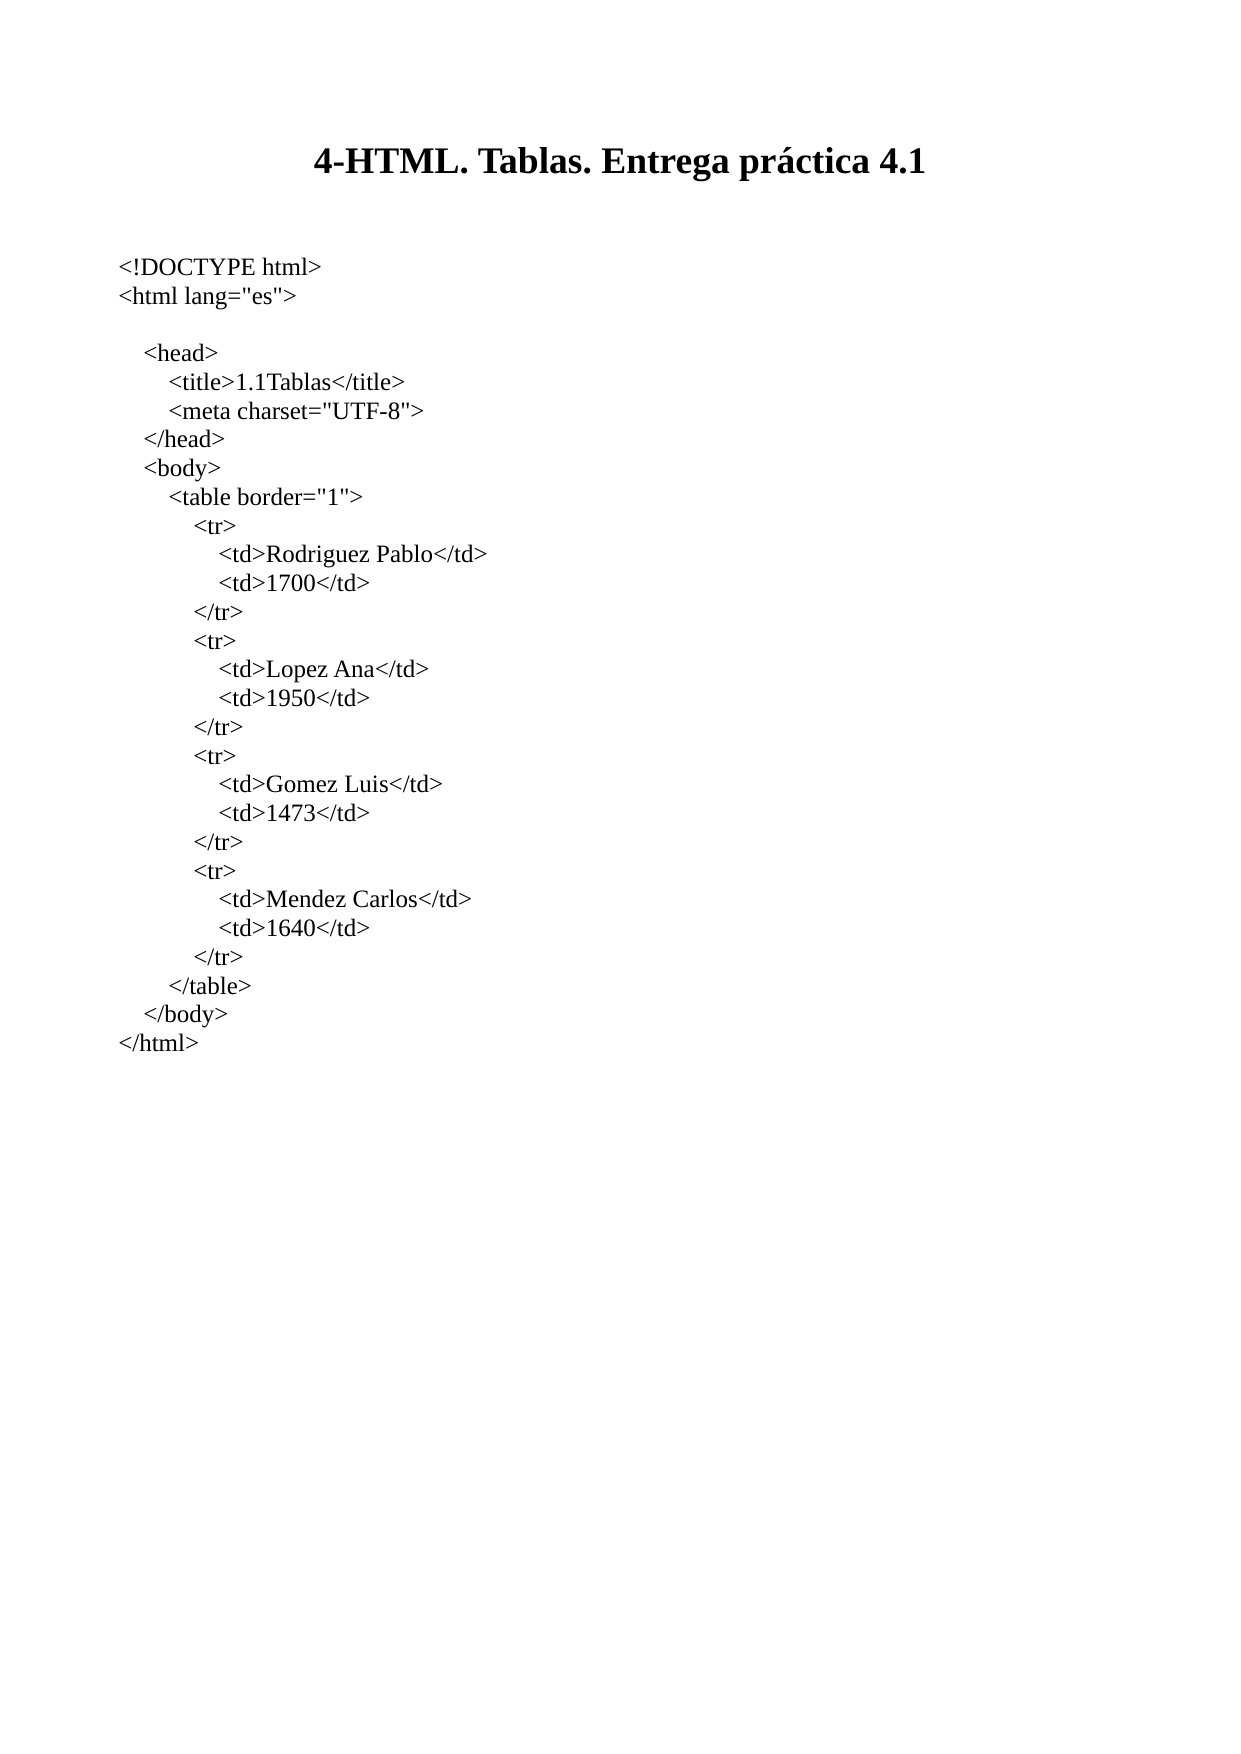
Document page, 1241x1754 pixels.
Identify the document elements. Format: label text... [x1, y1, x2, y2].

text <td>Gomez Luis</td> [118, 769, 1122, 798]
text <td>1640</td> [118, 913, 1122, 942]
text </head> [118, 424, 1122, 453]
text <td>1950</td> [118, 683, 1122, 712]
text <!DOCTYPE html> [118, 252, 1122, 281]
text <td>1700</td> [118, 568, 1122, 597]
text <tr> [118, 741, 1122, 769]
text <tr> [118, 856, 1122, 884]
text <meta charset="UTF-8"> [118, 396, 1122, 424]
text </tr> [118, 597, 1122, 626]
text </tr> [118, 712, 1122, 741]
text <td>Rodriguez Pablo</td> [118, 539, 1122, 568]
text </tr> [118, 827, 1122, 856]
text <head> [118, 338, 1122, 367]
text <table border="1"> [118, 482, 1122, 511]
text <td>Lopez Ana</td> [118, 654, 1122, 683]
text </table> [118, 971, 1122, 999]
text <tr> [118, 626, 1122, 654]
text </body> [118, 999, 1122, 1028]
subtitle 4-HTML. Tablas. Entrega práctica 4.1 [118, 139, 1122, 182]
text <html lang="es"> [118, 281, 1122, 309]
text </tr> [118, 942, 1122, 971]
text </html> [118, 1028, 1122, 1057]
text <body> [118, 453, 1122, 482]
text <title>1.1Tablas</title> [118, 367, 1122, 396]
text <td>Mendez Carlos</td> [118, 884, 1122, 913]
text <tr> [118, 511, 1122, 539]
text <td>1473</td> [118, 798, 1122, 827]
